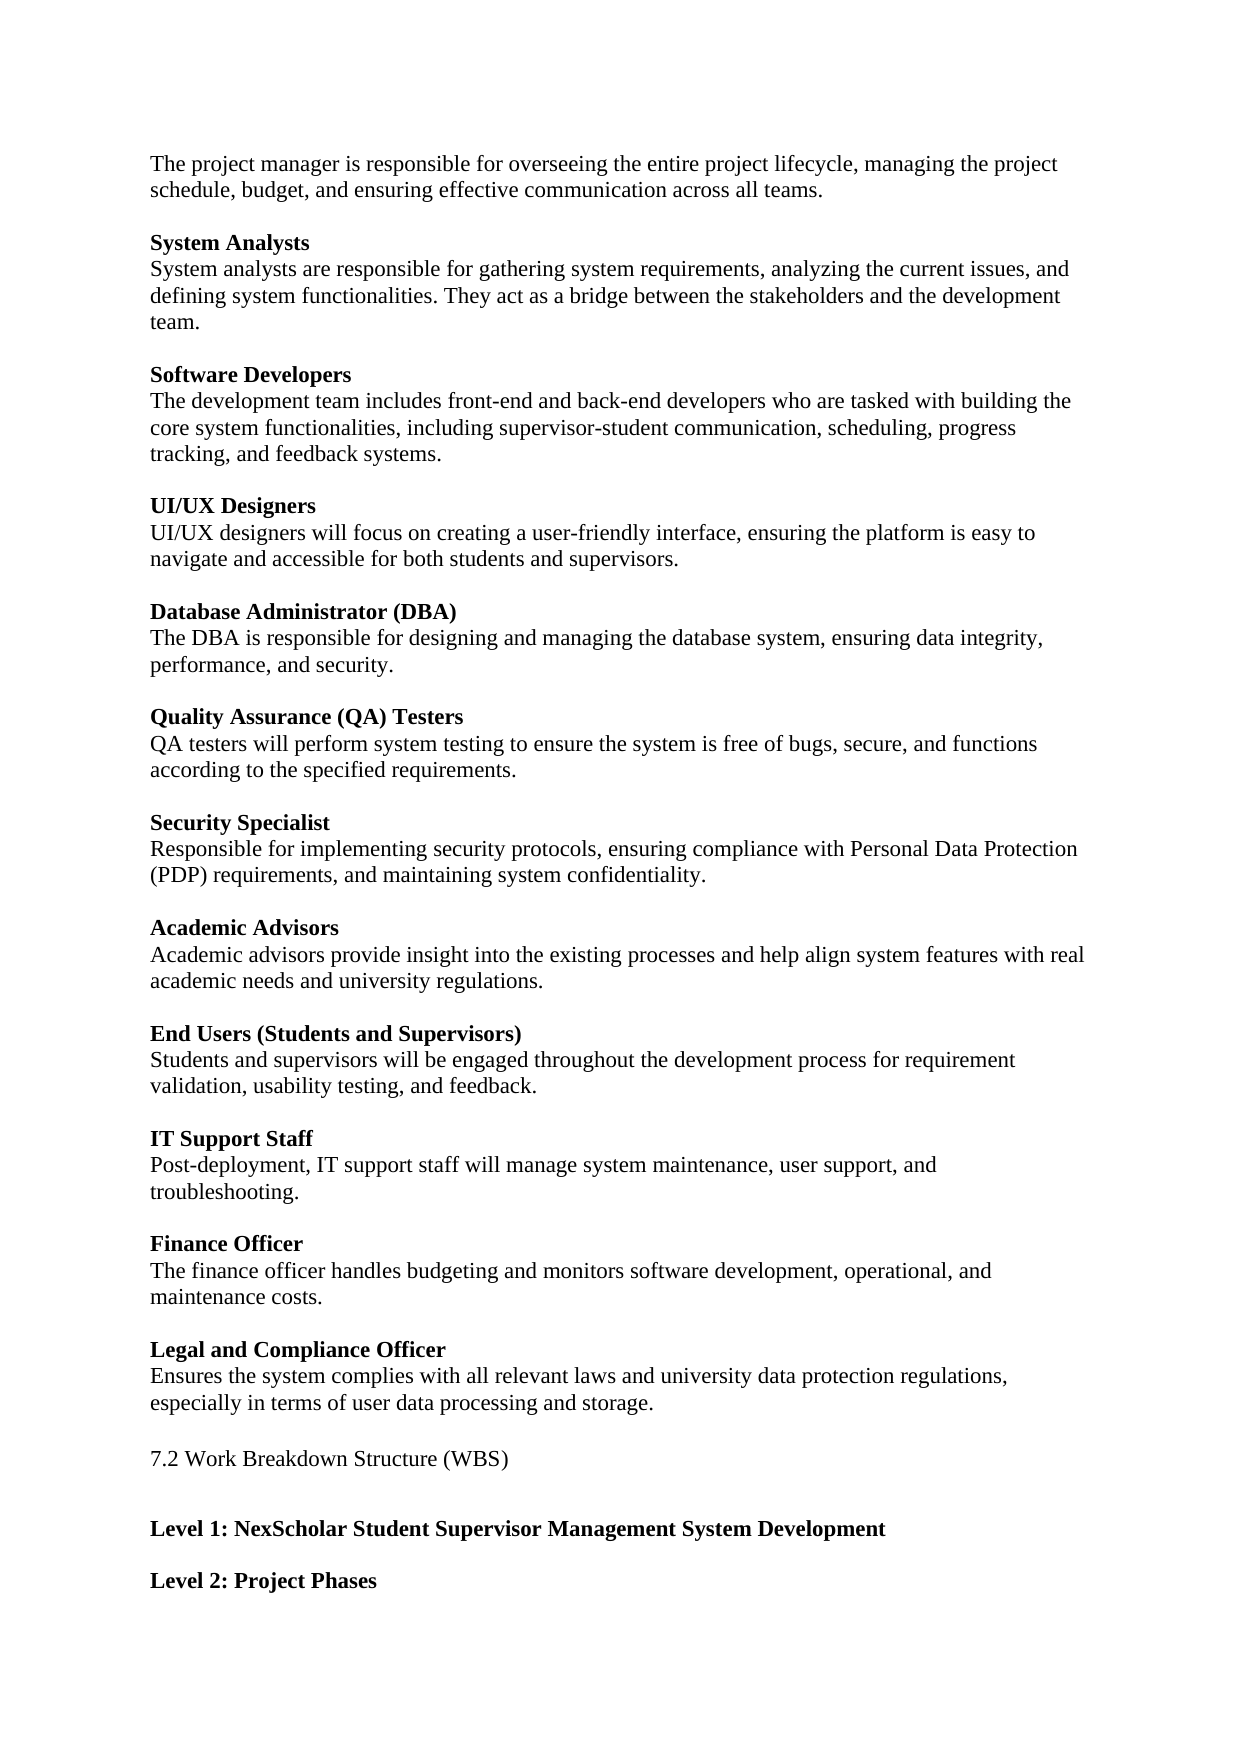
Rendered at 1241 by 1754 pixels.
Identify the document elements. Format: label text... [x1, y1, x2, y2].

text Level 2: Project Phases [150, 1568, 1090, 1594]
text IT Support Staff [150, 1125, 1090, 1151]
text Security Specialist [150, 809, 1090, 835]
text Ensures the system complies with all relevant laws and university data protection regulations, especially in terms of user data processing and storage. [150, 1362, 1090, 1415]
text Academic advisors provide insight into the existing processes and help align system features with real academic needs and university regulations. [150, 941, 1090, 993]
text The project manager is responsible for overseeing the entire project lifecycle, managing the project schedule, budget, and ensuring effective communication across all teams. [150, 150, 1090, 203]
text UI/UX Designers [150, 493, 1090, 519]
text Quality Assurance (QA) Testers [150, 703, 1090, 730]
text Legal and Compliance Officer [150, 1336, 1090, 1362]
text System Analysts [150, 229, 1090, 255]
text Database Administrator (DBA) [150, 598, 1090, 624]
text Finance Officer [150, 1231, 1090, 1257]
text Academic Advisors [150, 914, 1090, 941]
text QA testers will perform system testing to ensure the system is free of bugs, secure, and functions according to the specified requirements. [150, 730, 1090, 782]
text End Users (Students and Supervisors) [150, 1020, 1090, 1046]
text Students and supervisors will be engaged throughout the development process for requirement validation, usability testing, and feedback. [150, 1046, 1090, 1099]
text Responsible for implementing security protocols, ensuring compliance with Personal Data Protection (PDP) requirements, and maintaining system confidentiality. [150, 835, 1090, 888]
text The development team includes front-end and back-end developers who are tasked with building the core system functionalities, including supervisor-student communication, scheduling, progress tracking, and feedback systems. [150, 387, 1090, 466]
text The DBA is responsible for designing and managing the database system, ensuring data integrity, performance, and security. [150, 624, 1090, 677]
text Level 1: NexScholar Student Supervisor Management System Development [150, 1515, 1090, 1541]
subtitle 7.2 Work Breakdown Structure (WBS) [150, 1446, 1090, 1472]
text System analysts are responsible for gathering system requirements, analyzing the current issues, and defining system functionalities. They act as a bridge between the stakeholders and the development team. [150, 255, 1090, 334]
text Software Developers [150, 361, 1090, 387]
text Post-deployment, IT support staff will manage system maintenance, user support, and troubleshooting. [150, 1151, 1090, 1204]
text The finance officer handles budgeting and monitors software development, operational, and maintenance costs. [150, 1257, 1090, 1309]
text UI/UX designers will focus on creating a user-friendly interface, ensuring the platform is easy to navigate and accessible for both students and supervisors. [150, 519, 1090, 572]
